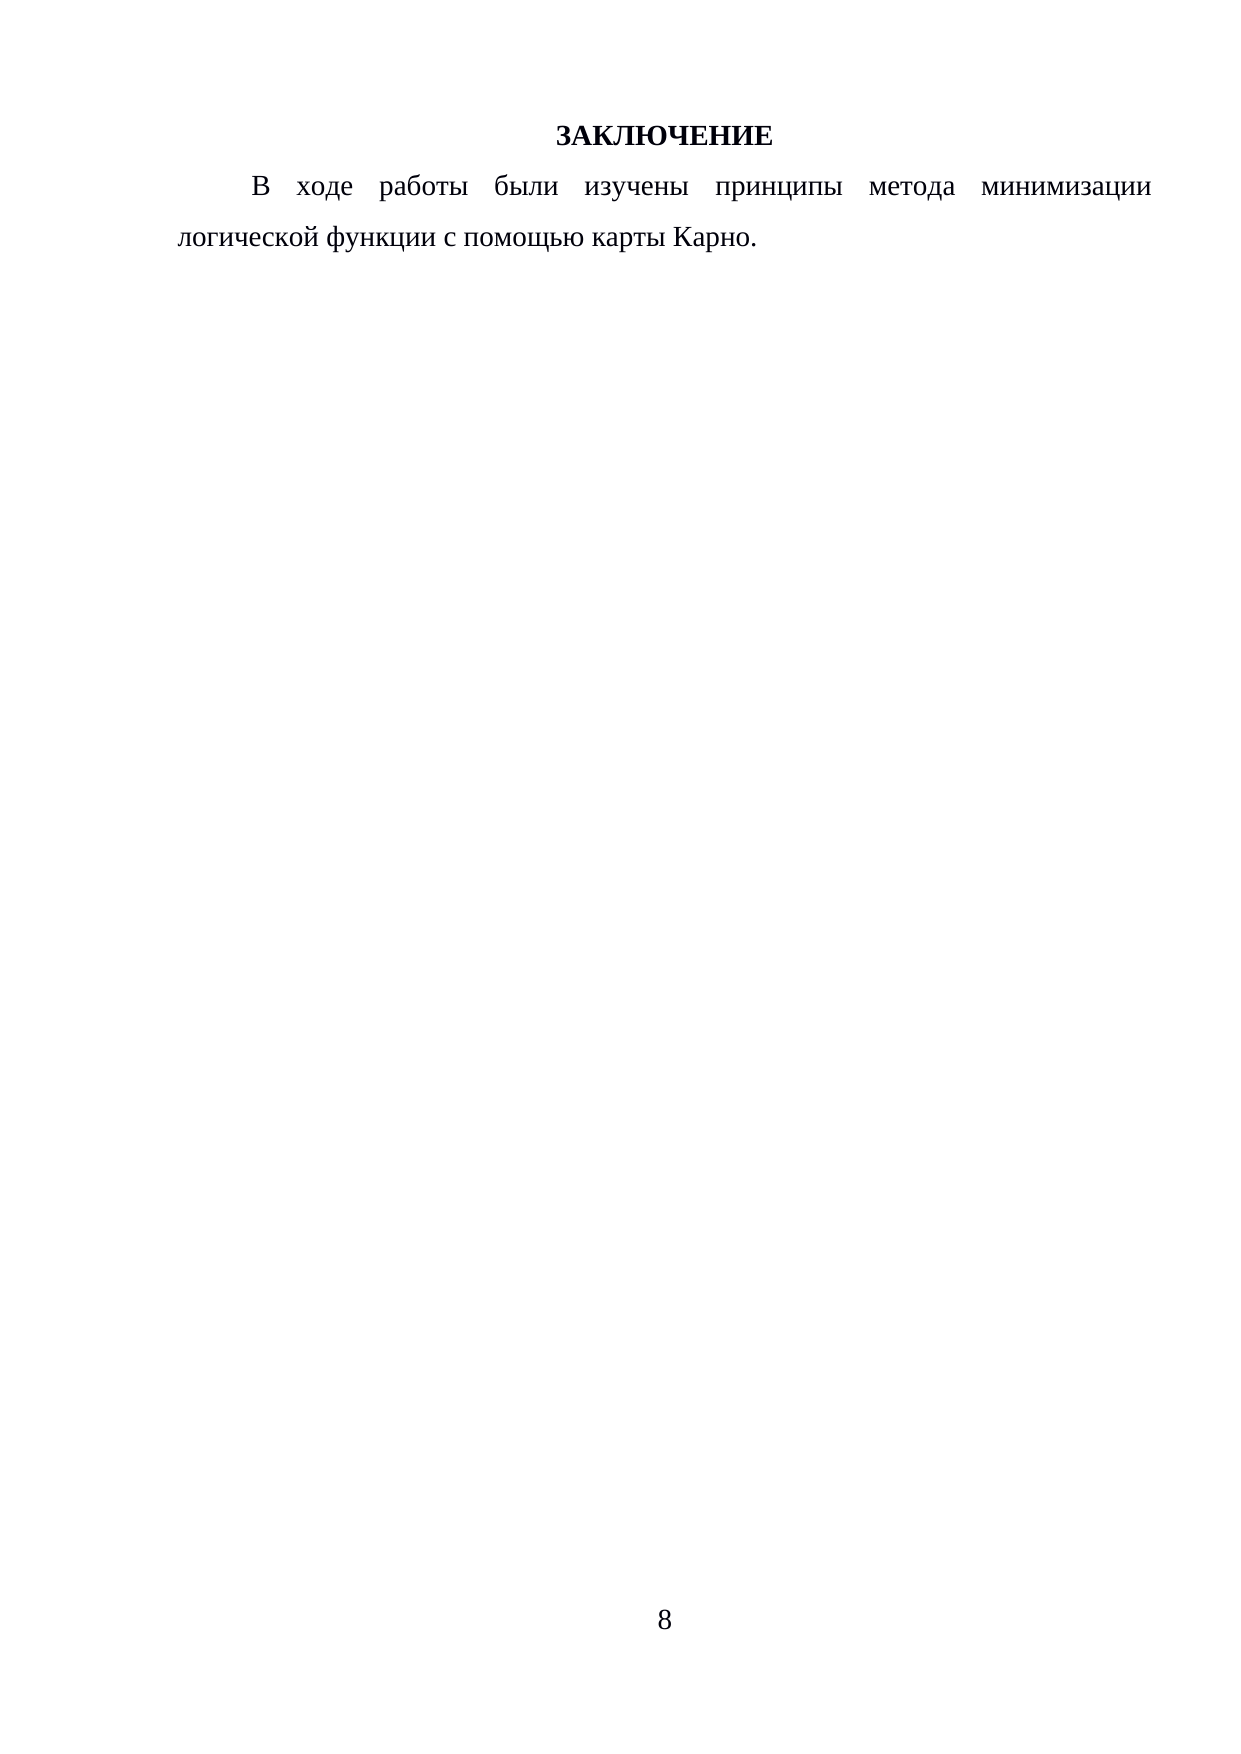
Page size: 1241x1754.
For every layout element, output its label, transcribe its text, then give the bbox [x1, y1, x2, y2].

subtitle ЗАКЛЮЧЕНИЕ [177, 118, 1152, 152]
text В ходе работы были изучены принципы метода минимизации логической функции с помощью карты Карно. [177, 168, 1152, 252]
